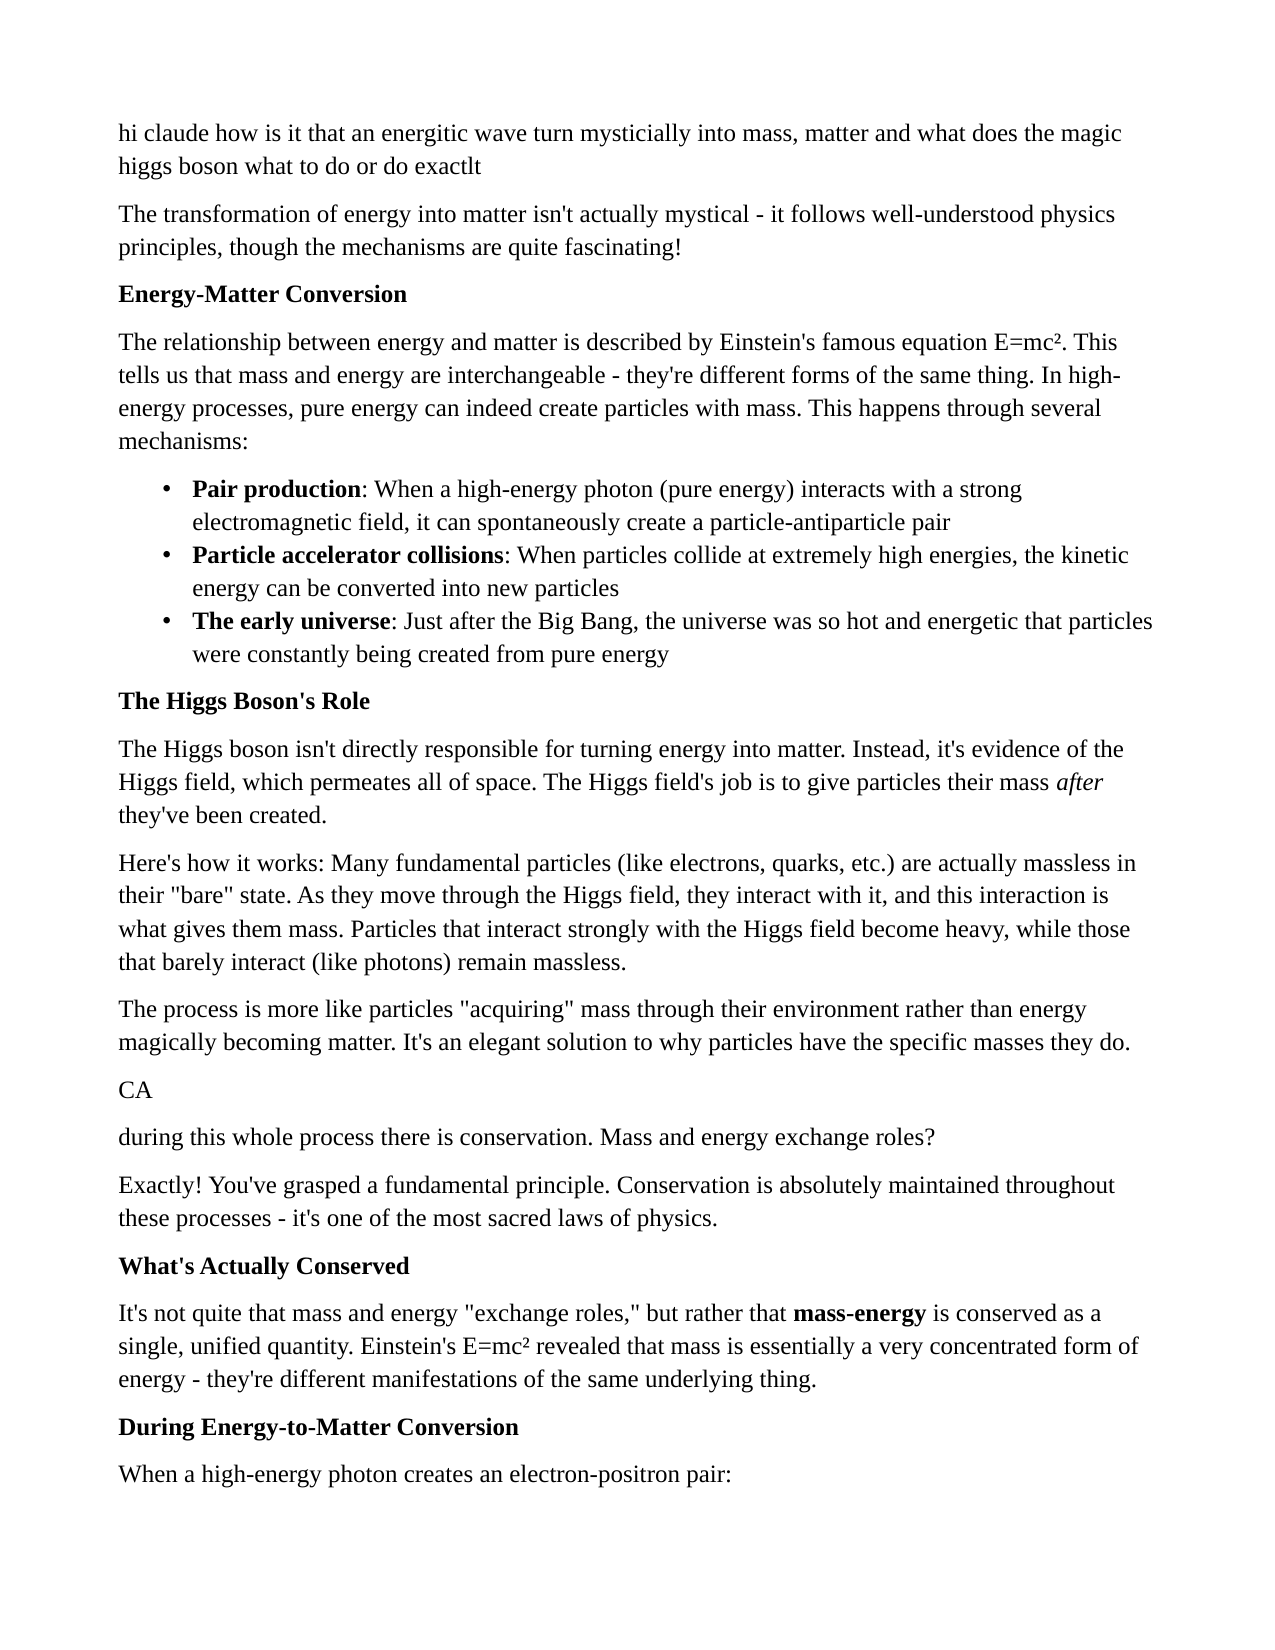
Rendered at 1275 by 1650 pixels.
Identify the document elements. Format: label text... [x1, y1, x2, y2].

list The early universe: Just after the Big Bang, the universe was so hot and energetic that particles were constantly being created from pure energy [162, 606, 1157, 667]
text The Higgs Boson's Role [118, 686, 1157, 715]
text Energy-Matter Conversion [118, 279, 1157, 308]
text hi claude how is it that an energitic wave turn mysticially into mass, matter and what does the magic higgs boson what to do or do exactlt [118, 118, 1157, 180]
text When a high-energy photon creates an electron-positron pair: [118, 1459, 1157, 1488]
list Particle accelerator collisions: When particles collide at extremely high energies, the kinetic energy can be converted into new particles [162, 540, 1157, 601]
list Pair production: When a high-energy photon (pure energy) interacts with a strong electromagnetic field, it can spontaneously create a particle-antiparticle pair [162, 474, 1157, 535]
text The process is more like particles "acquiring" mass through their environment rather than energy magically becoming matter. It's an elegant solution to why particles have the specific masses they do. [118, 994, 1157, 1056]
text The transformation of energy into matter isn't actually mystical - it follows well-understood physics principles, though the mechanisms are quite fascinating! [118, 199, 1157, 261]
text It's not quite that mass and energy "exchange roles," but rather that mass-energy is conserved as a single, unified quantity. Einstein's E=mc² revealed that mass is essentially a very concentrated form of energy - they're different manifestations of the same underlying thing. [118, 1298, 1157, 1393]
text during this whole process there is conservation. Mass and energy exchange roles? [118, 1122, 1157, 1151]
text Exactly! You've grasped a fundamental principle. Conservation is absolutely maintained throughout these processes - it's one of the most sacred laws of physics. [118, 1170, 1157, 1232]
text CA [118, 1075, 1157, 1104]
text What's Actually Conserved [118, 1251, 1157, 1279]
text The relationship between energy and matter is described by Einstein's famous equation E=mc². This tells us that mass and energy are interchangeable - they're different forms of the same thing. In high-energy processes, pure energy can indeed create particles with mass. This happens through several mechanisms: [118, 327, 1157, 455]
text During Energy-to-Matter Conversion [118, 1412, 1157, 1441]
text Here's how it works: Many fundamental particles (like electrons, quarks, etc.) are actually massless in their "bare" state. As they move through the Higgs field, they interact with it, and this interaction is what gives them mass. Particles that interact strongly with the Higgs field become heavy, while those that barely interact (like photons) remain massless. [118, 848, 1157, 975]
text The Higgs boson isn't directly responsible for turning energy into matter. Instead, it's evidence of the Higgs field, which permeates all of space. The Higgs field's job is to give particles their mass after they've been created. [118, 734, 1157, 829]
